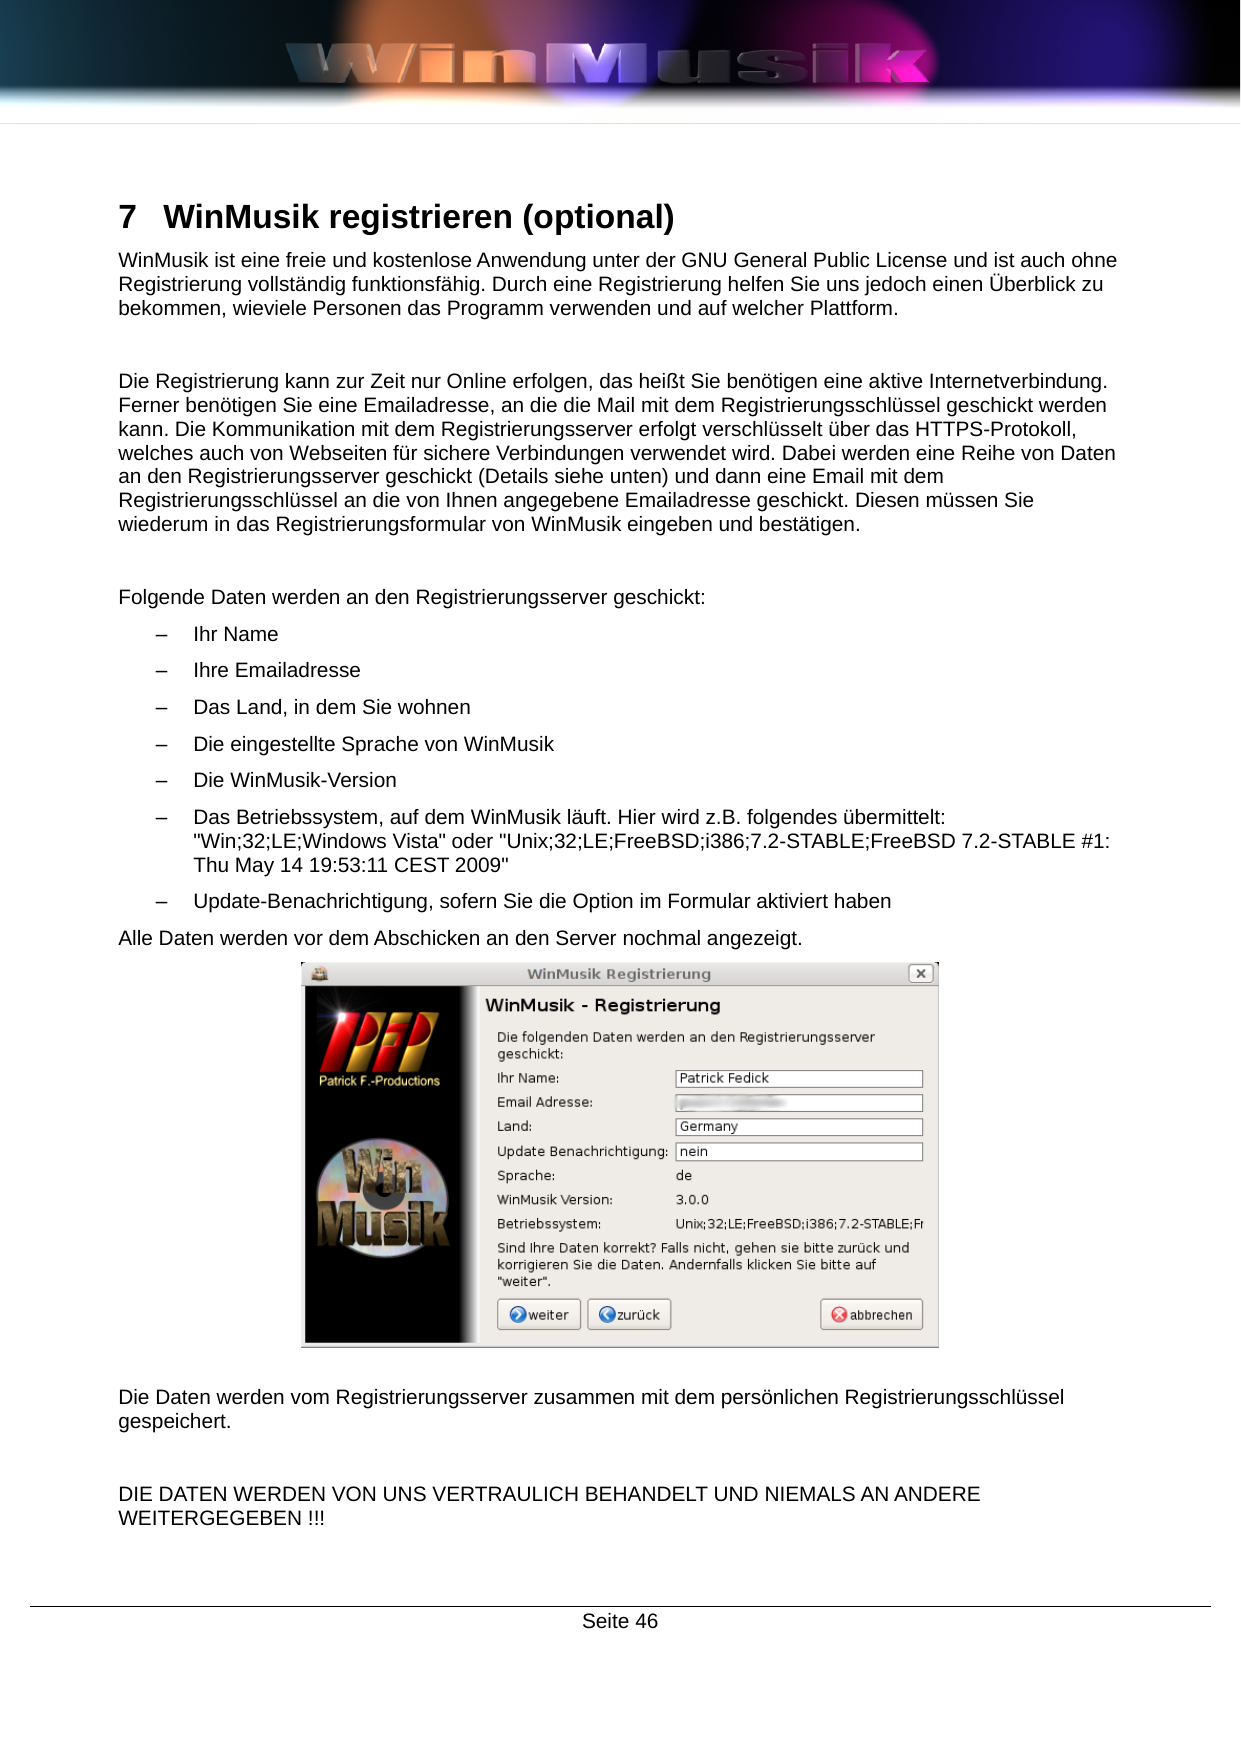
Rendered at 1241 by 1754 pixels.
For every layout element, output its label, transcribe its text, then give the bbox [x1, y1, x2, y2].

text DIE DATEN WERDEN VON UNS VERTRAULICH BEHANDELT UND NIEMALS AN ANDERE WEITERGEGEBEN !!! [118, 1481, 1122, 1529]
list Die eingestellte Sprache von WinMusik [156, 731, 1122, 755]
picture [301, 962, 939, 1348]
list Das Betriebssystem, auf dem WinMusik läuft. Hier wird z.B. folgendes übermittelt: "Win;32;LE;Windows Vista" oder "Unix;32;LE;FreeBSD;i386;7.2-STABLE;FreeBSD 7.2-STABLE #1: Thu May 14 19:53:11 CEST 2009" [156, 804, 1122, 876]
list Das Land, in dem Sie wohnen [156, 695, 1122, 719]
text WinMusik ist eine freie und kostenlose Anwendung unter der GNU General Public License und ist auch ohne Registrierung vollständig funktionsfähig. Durch eine Registrierung helfen Sie uns jedoch einen Überblick zu bekommen, wieviele Personen das Programm verwenden und auf welcher Plattform. [118, 248, 1122, 319]
text Folgende Daten werden an den Registrierungsserver geschickt: [118, 585, 1122, 609]
text Alle Daten werden vor dem Abschicken an den Server nochmal angezeigt. [118, 926, 1122, 949]
text Die Registrierung kann zur Zeit nur Online erfolgen, das heißt Sie benötigen eine aktive Internetverbindung. Ferner benötigen Sie eine Emailadresse, an die die Mail mit dem Registrierungsschlüssel geschickt werden kann. Die Kommunikation mit dem Registrierungsserver erfolgt verschlüsselt über das HTTPS-Protokoll, welches auch von Webseiten für sichere Verbindungen verwendet wird. Dabei werden eine Reihe von Daten an den Registrierungsserver geschickt (Details siehe unten) und dann eine Email mit dem Registrierungsschlüssel an die von Ihnen angegebene Emailadresse geschickt. Diesen müssen Sie wiederum in das Registrierungsformular von WinMusik eingeben und bestätigen. [118, 368, 1122, 536]
list Die WinMusik-Version [156, 768, 1122, 792]
list Ihre Emailadresse [156, 658, 1122, 682]
list Update-Benachrichtigung, sofern Sie die Option im Formular aktiviert haben [156, 889, 1122, 913]
list Ihr Name [156, 622, 1122, 646]
text Die Daten werden vom Registrierungsserver zusammen mit dem persönlichen Registrierungsschlüssel gespeichert. [118, 1384, 1122, 1432]
subtitle WinMusik registrieren (optional) [118, 197, 1122, 235]
